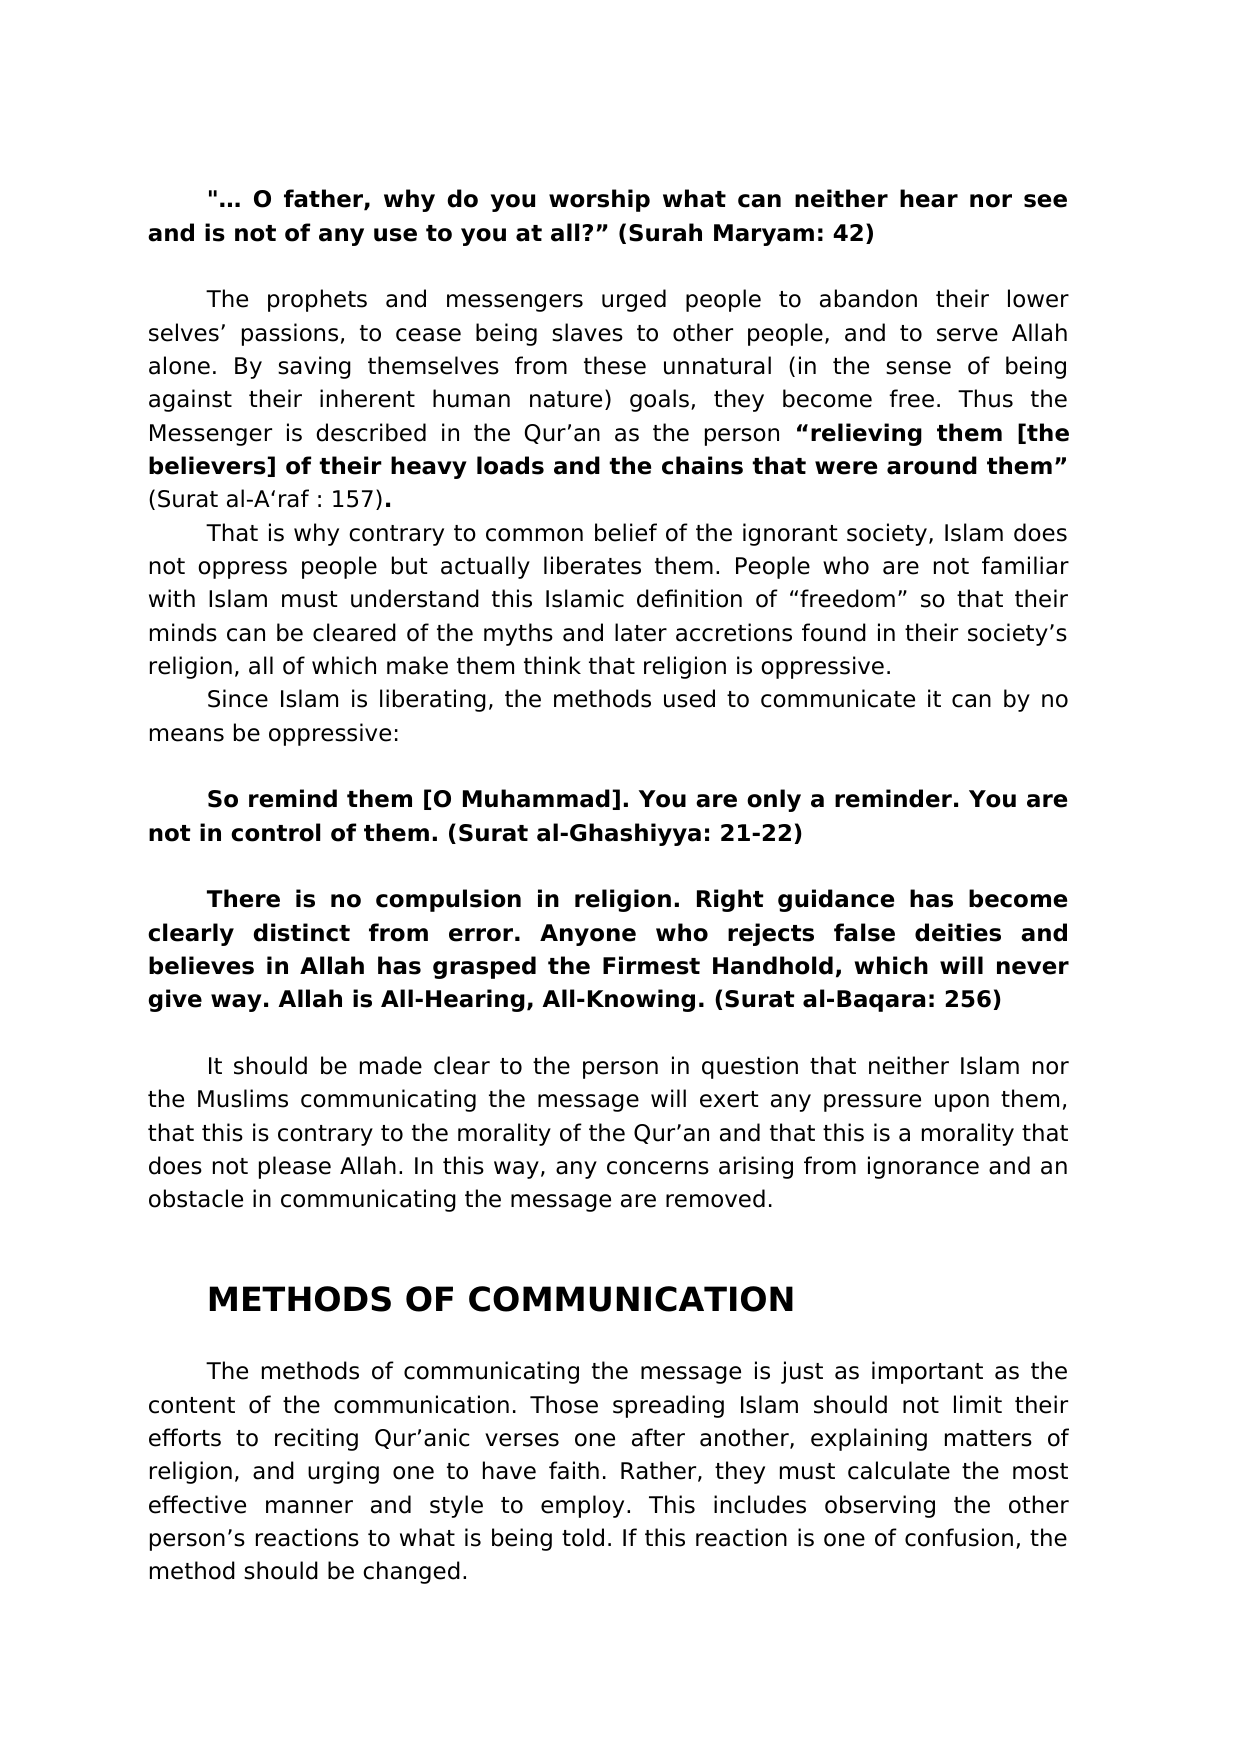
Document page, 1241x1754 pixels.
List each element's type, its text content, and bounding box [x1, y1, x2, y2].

text There is no compulsion in religion. Right guidance has become clearly distinct from error. Anyone who rejects false deities and believes in Allah has grasped the Firmest Handhold, which will never give way. Allah is All-Hearing, All-Knowing. (Surat al-Baqara: 256) [148, 881, 1070, 1014]
text The prophets and messengers urged people to abandon their lower selves’ passions, to cease being slaves to other people, and to serve Allah alone. By saving themselves from these unnatural (in the sense of being against their inherent human nature) goals, they become free. Thus the Messenger is described in the Qur’an as the person “relieving them [the believers] of their heavy loads and the chains that were around them” (Surat al-A‘raf : 157). [148, 281, 1070, 514]
text The methods of communicating the message is just as important as the content of the communication. Those spreading Islam should not limit their efforts to reciting Qur’anic verses one after another, explaining matters of religion, and urging one to have faith. Rather, they must calculate the most effective manner and style to employ. This includes observing the other person’s reactions to what is being told. If this reaction is one of confusion, the method should be changed. [148, 1353, 1070, 1586]
text METHODS OF COMMUNICATION [148, 1281, 1070, 1320]
text Since Islam is liberating, the methods used to communicate it can by no means be oppressive: [148, 681, 1070, 748]
text That is why contrary to common belief of the ignorant society, Islam does not oppress people but actually liberates them. People who are not familiar with Islam must understand this Islamic definition of “freedom” so that their minds can be cleared of the myths and later accretions found in their society’s religion, all of which make them think that religion is oppressive. [148, 514, 1070, 681]
text "… O father, why do you worship what can neither hear nor see and is not of any use to you at all?” (Surah Maryam: 42) [148, 181, 1070, 248]
text So remind them [O Muhammad]. You are only a reminder. You are not in control of them. (Surat al-Ghashiyya: 21-22) [148, 781, 1070, 848]
text It should be made clear to the person in question that neither Islam nor the Muslims communicating the message will exert any pressure upon them, that this is contrary to the morality of the Qur’an and that this is a morality that does not please Allah. In this way, any concerns arising from ignorance and an obstacle in communicating the message are removed. [148, 1048, 1070, 1214]
